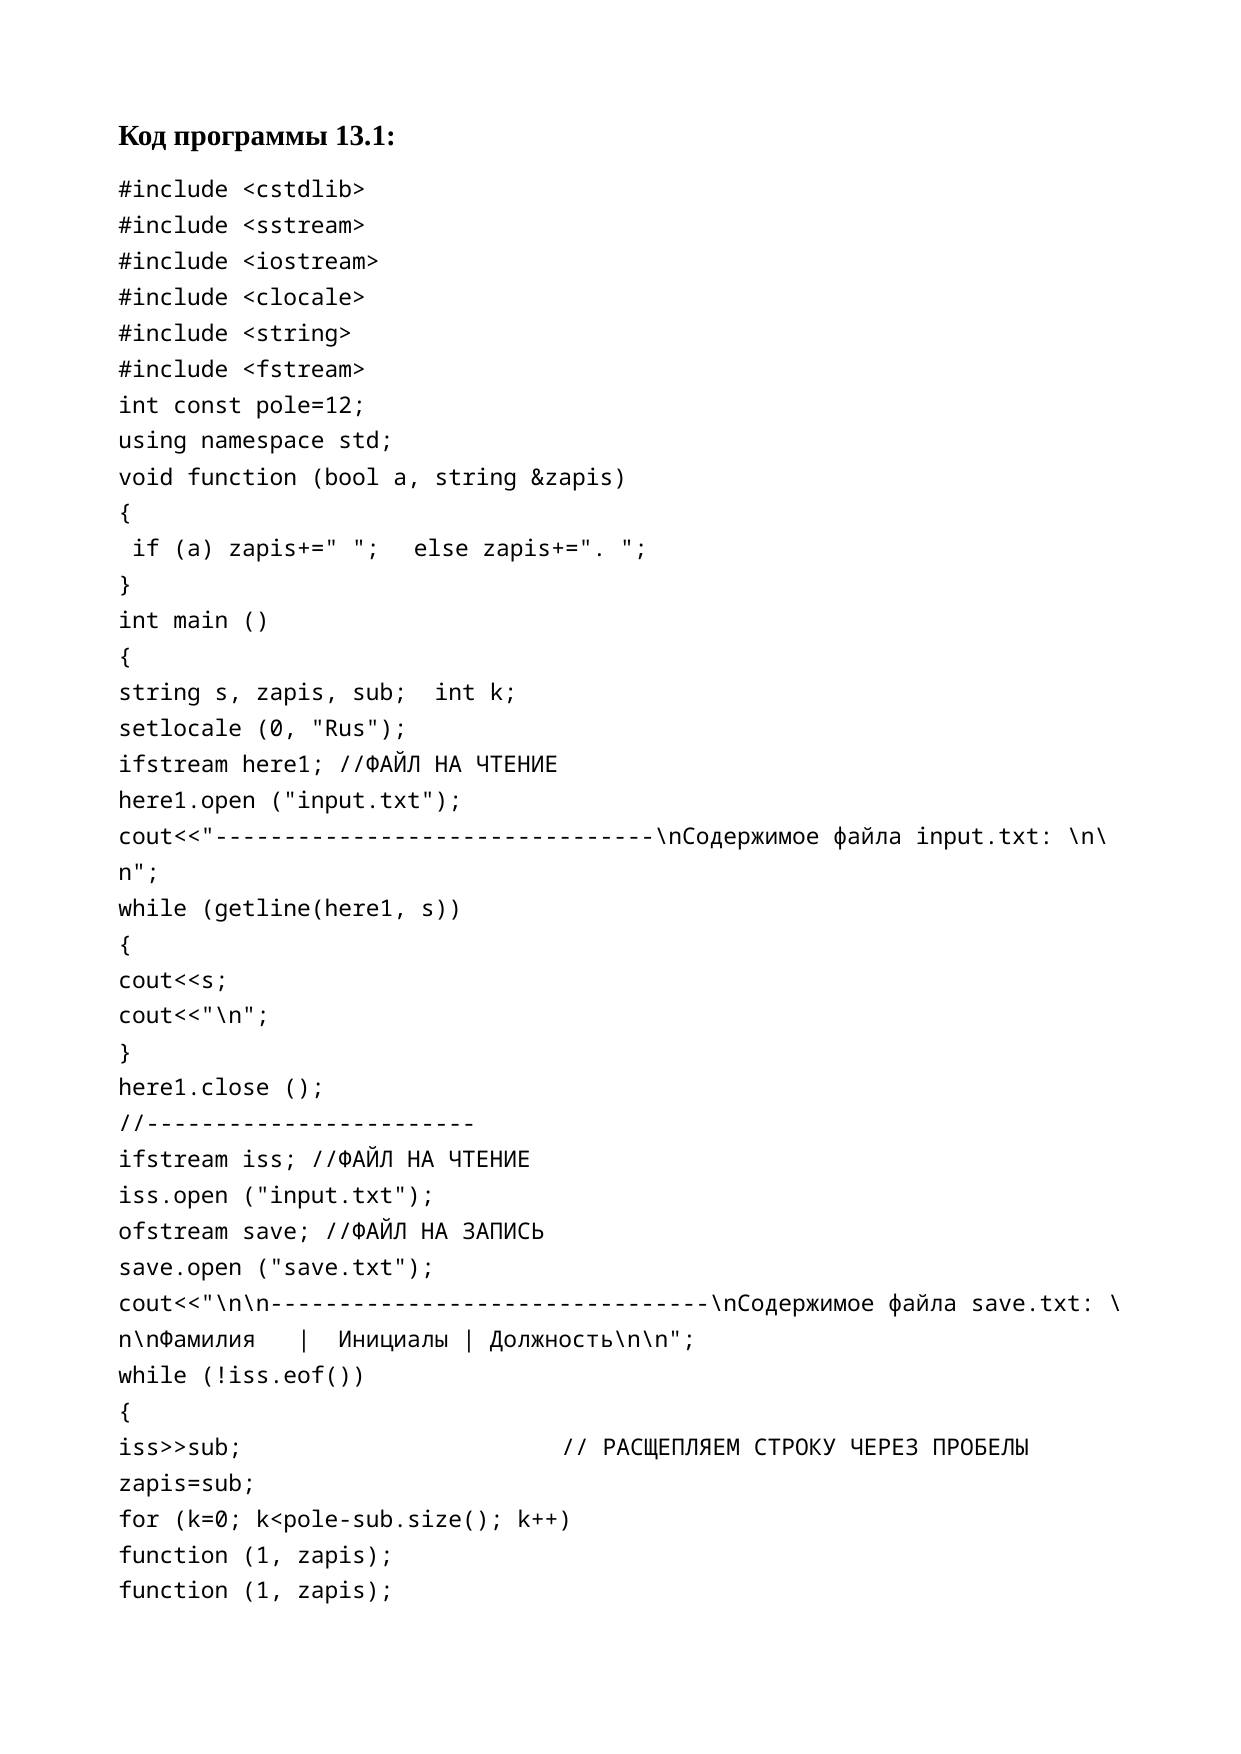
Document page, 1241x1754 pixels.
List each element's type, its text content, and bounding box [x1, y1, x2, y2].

text using namespace std; [118, 424, 1122, 456]
text int const pole=12; [118, 388, 1122, 420]
text } [118, 568, 1122, 599]
text while (getline(here1, s)) [118, 892, 1122, 923]
text { [118, 496, 1122, 528]
text #include <clocale> [118, 281, 1122, 312]
text function (1, zapis); [118, 1574, 1122, 1606]
text cout<<"\n"; [118, 999, 1122, 1031]
text { [118, 640, 1122, 671]
text iss.open ("input.txt"); [118, 1179, 1122, 1210]
text Код программы 13.1: [118, 118, 1122, 152]
text string s, zapis, sub; int k; [118, 676, 1122, 707]
text #include <string> [118, 317, 1122, 348]
text void function (bool a, string &zapis) [118, 460, 1122, 492]
text for (k=0; k<pole-sub.size(); k++) [118, 1503, 1122, 1534]
text #include <fstream> [118, 353, 1122, 384]
text #include <sstream> [118, 209, 1122, 240]
text int main () [118, 604, 1122, 635]
text } [118, 1035, 1122, 1067]
text here1.open ("input.txt"); [118, 784, 1122, 815]
text ifstream iss; //ФАЙЛ НА ЧТЕНИЕ [118, 1143, 1122, 1174]
text if (a) zapis+=" "; else zapis+=". "; [118, 532, 1122, 563]
text here1.close (); [118, 1071, 1122, 1103]
text //------------------------ [118, 1107, 1122, 1138]
text iss>>sub; // РАСЩЕПЛЯЕМ СТРОКУ ЧЕРЕЗ ПРОБЕЛЫ [118, 1431, 1122, 1462]
text #include <cstdlib> [118, 173, 1122, 204]
text ifstream here1; //ФАЙЛ НА ЧТЕНИЕ [118, 748, 1122, 779]
text { [118, 928, 1122, 959]
text cout<<"\n\n--------------------------------\nСодержимое файла save.txt: \n\nФамилия | Инициалы | Должность\n\n"; [118, 1287, 1122, 1354]
text function (1, zapis); [118, 1538, 1122, 1570]
text { [118, 1395, 1122, 1426]
text cout<<"--------------------------------\nСодержимое файла input.txt: \n\n"; [118, 820, 1122, 887]
text while (!iss.eof()) [118, 1359, 1122, 1390]
text cout<<s; [118, 963, 1122, 995]
text save.open ("save.txt"); [118, 1251, 1122, 1282]
text setlocale (0, "Rus"); [118, 712, 1122, 743]
text ofstream save; //ФАЙЛ НА ЗАПИСЬ [118, 1215, 1122, 1246]
text #include <iostream> [118, 245, 1122, 276]
text zapis=sub; [118, 1467, 1122, 1498]
